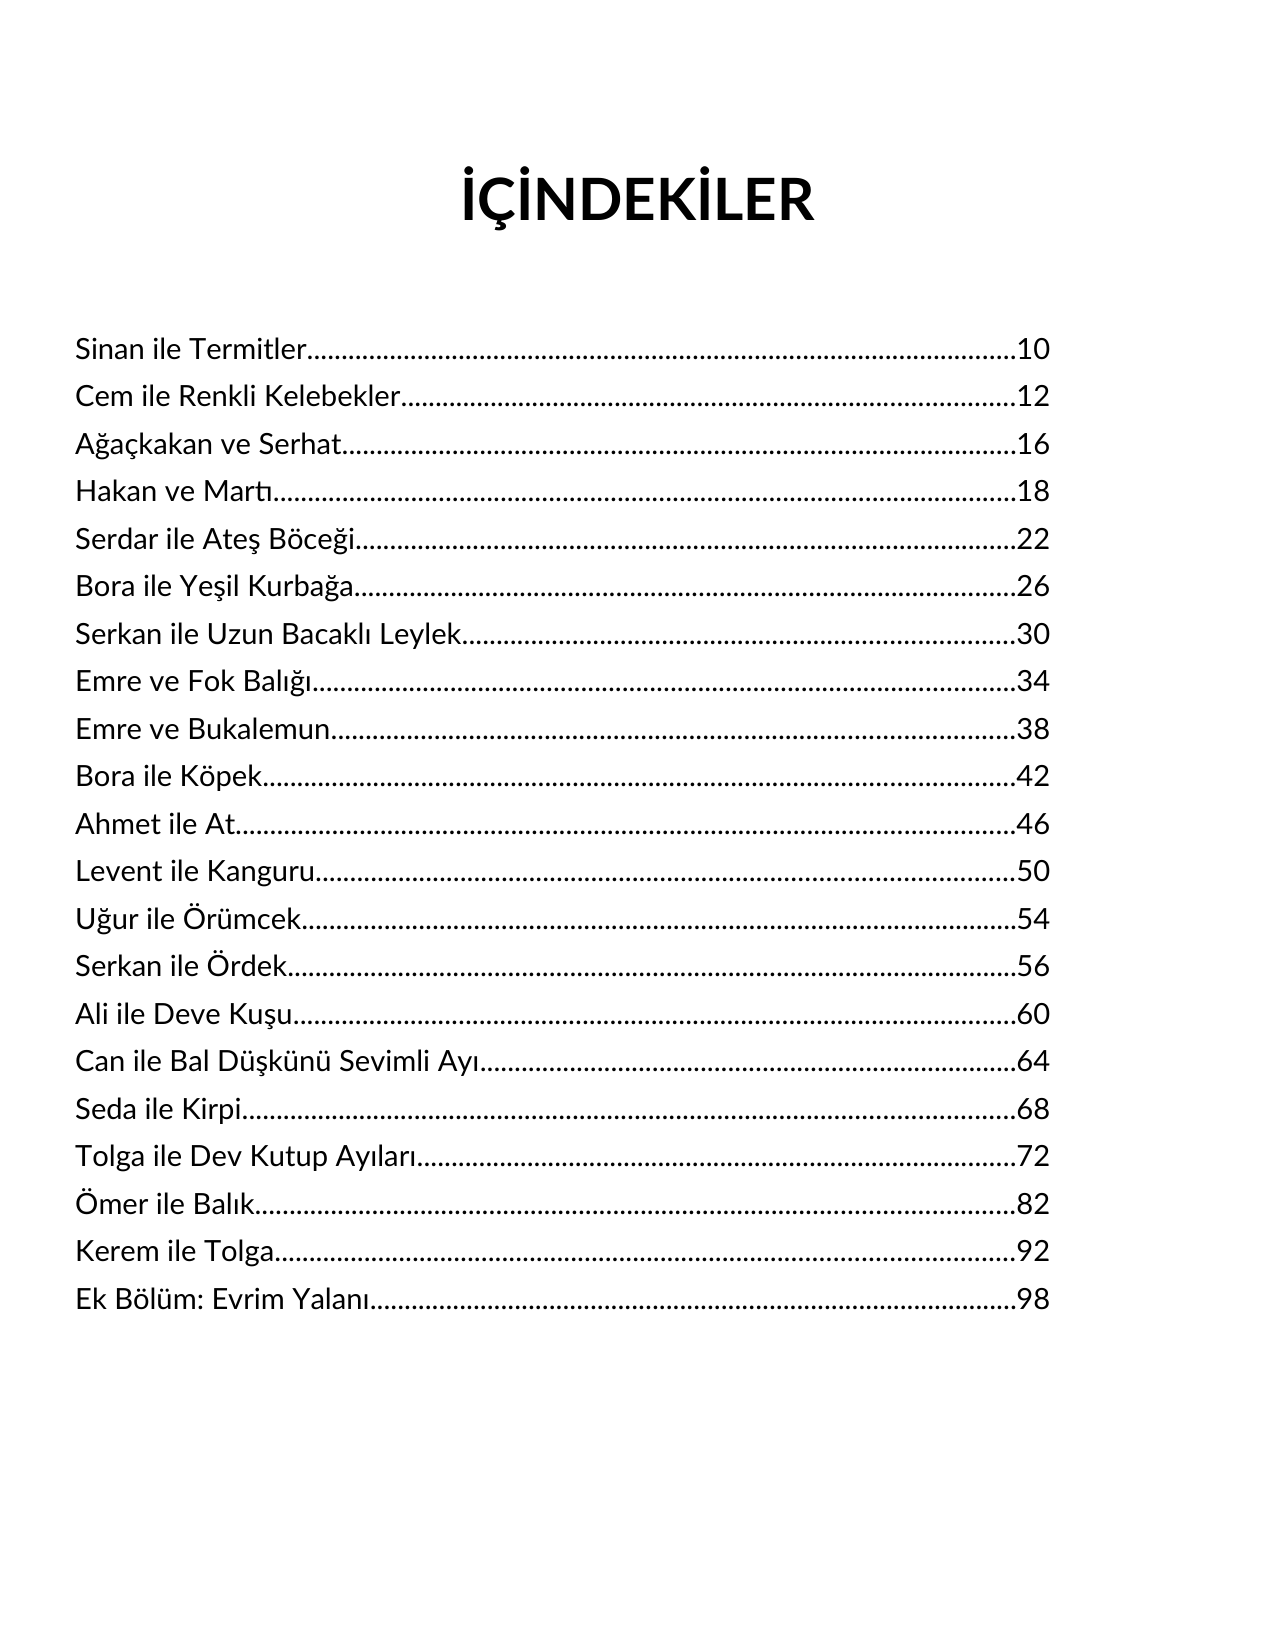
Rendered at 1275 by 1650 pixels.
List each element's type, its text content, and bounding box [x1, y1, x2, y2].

subtitle Ek Bölüm: Evrim Yalanı 98 [75, 1280, 1200, 1315]
subtitle Bora ile Yeşil Kurbağa 26 [75, 568, 1200, 603]
subtitle Bora ile Köpek 42 [75, 758, 1200, 793]
subtitle Serkan ile Uzun Bacaklı Leylek 30 [75, 615, 1200, 650]
subtitle Ömer ile Balık 82 [75, 1185, 1200, 1220]
subtitle Emre ve Fok Balığı 34 [75, 663, 1200, 698]
subtitle Kerem ile Tolga 92 [75, 1233, 1200, 1268]
subtitle Hakan ve Martı 18 [75, 473, 1200, 508]
subtitle Can ile Bal Düşkünü Sevimli Ayı 64 [75, 1043, 1200, 1078]
subtitle Emre ve Bukalemun 38 [75, 710, 1200, 745]
subtitle Cem ile Renkli Kelebekler 12 [75, 378, 1200, 413]
subtitle Ağaçkakan ve Serhat 16 [75, 425, 1200, 460]
subtitle Seda ile Kirpi 68 [75, 1090, 1200, 1125]
subtitle Levent ile Kanguru 50 [75, 853, 1200, 888]
subtitle Serkan ile Ördek 56 [75, 948, 1200, 983]
subtitle Sinan ile Termitler 10 [75, 330, 1200, 365]
subtitle Ahmet ile At 46 [75, 805, 1200, 840]
subtitle İÇİNDEKİLER [75, 162, 1200, 232]
subtitle Uğur ile Örümcek 54 [75, 900, 1200, 935]
subtitle Tolga ile Dev Kutup Ayıları 72 [75, 1138, 1200, 1173]
subtitle Ali ile Deve Kuşu 60 [75, 995, 1200, 1030]
subtitle Serdar ile Ateş Böceği 22 [75, 520, 1200, 555]
